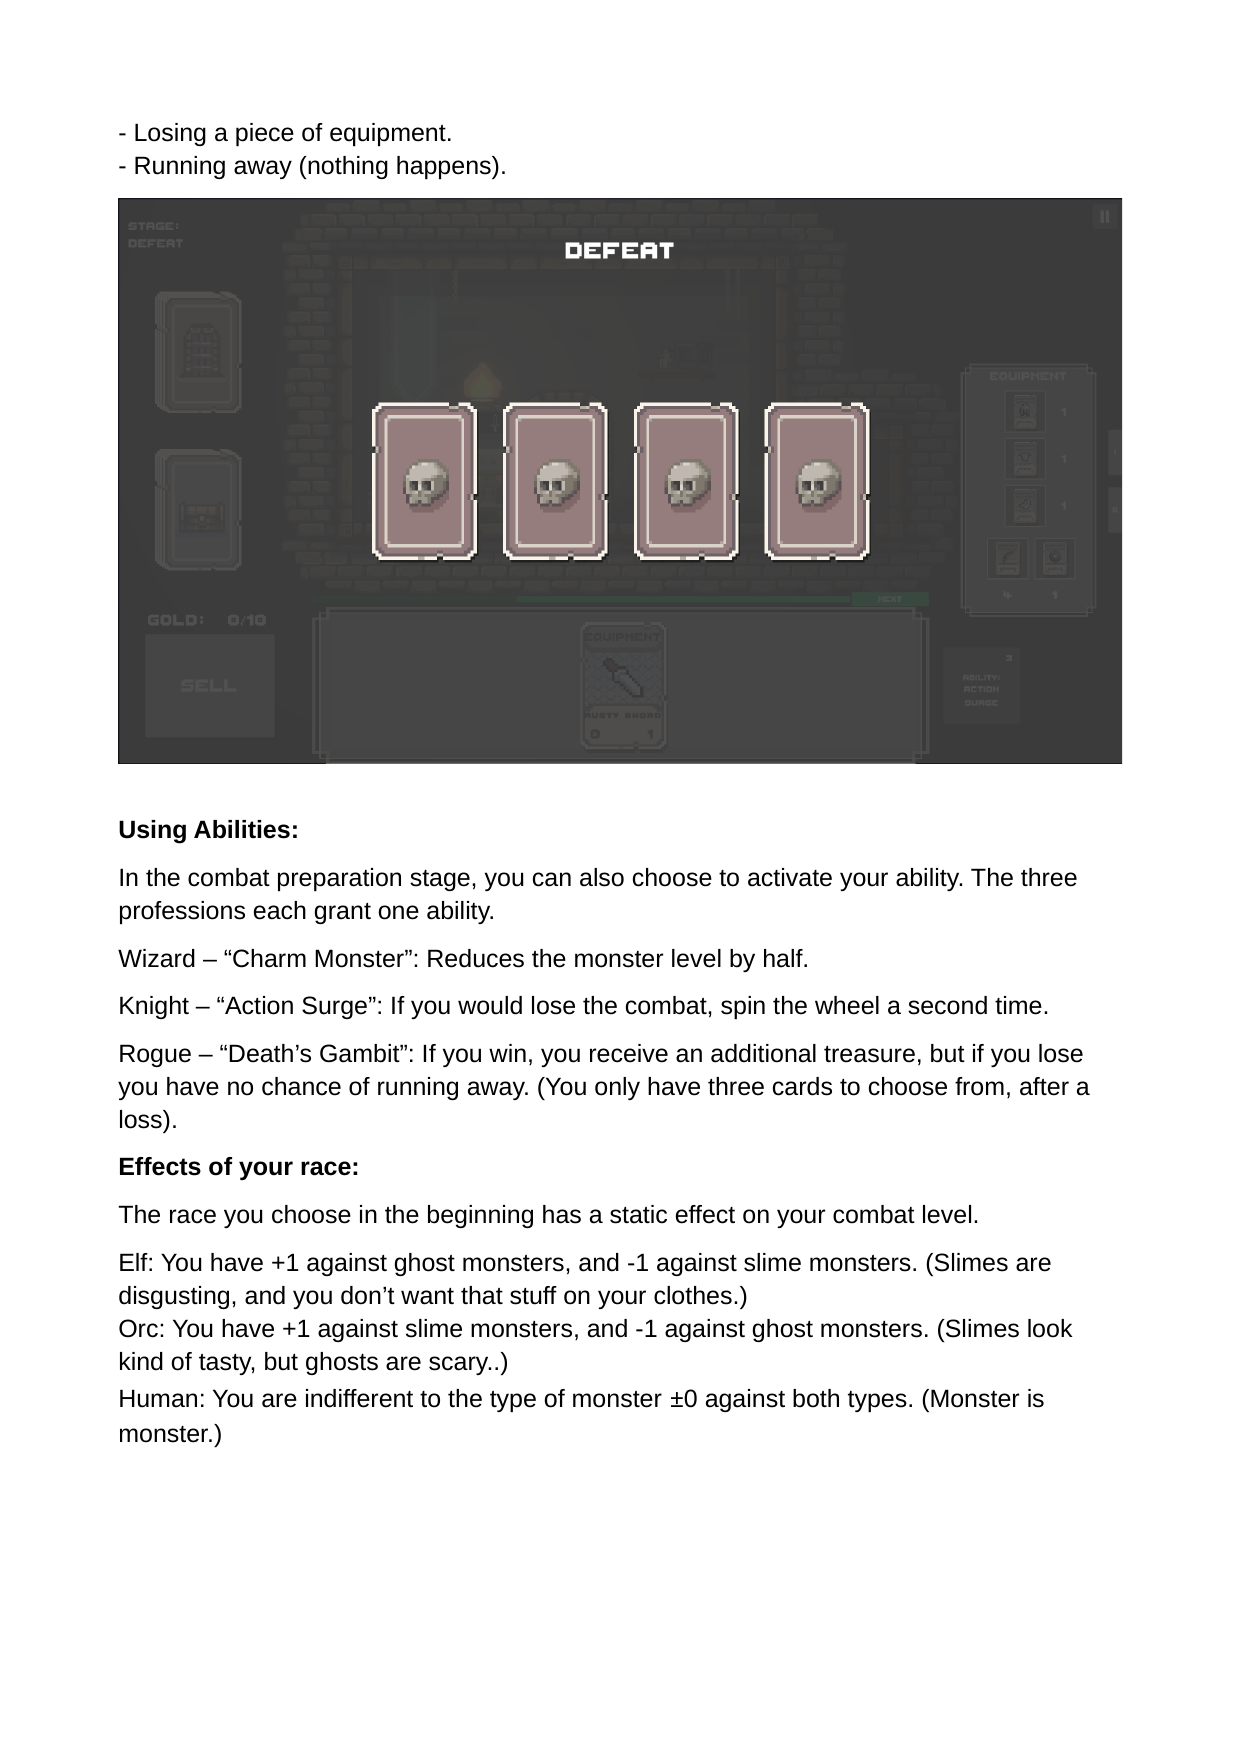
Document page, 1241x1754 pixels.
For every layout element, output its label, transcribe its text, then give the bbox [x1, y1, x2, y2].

text Elf: You have +1 against ghost monsters, and -1 against slime monsters. (Slimes are disgusting, and you don’t want that stuff on your clothes.) Orc: You have +1 against slime monsters, and -1 against ghost monsters. (Slimes look kind of tasty, but ghosts are scary..) Human: You are indifferent to the type of monster ±0 against both types. (Monster is monster.) [118, 1248, 1122, 1448]
picture [118, 198, 1123, 764]
text Rogue – “Death’s Gambit”: If you win, you receive an additional treasure, but if you lose you have no chance of running away. (You only have three cards to choose from, after a loss). [118, 1039, 1122, 1133]
text Effects of your race: [118, 1152, 1122, 1181]
text Knight – “Action Surge”: If you would lose the combat, spin the wheel a second time. [118, 991, 1122, 1020]
text Using Abilities: [118, 815, 1122, 844]
text In the combat preparation stage, you can also choose to activate your ability. The three professions each grant one ability. [118, 863, 1122, 925]
text The race you choose in the beginning has a static effect on your combat level. [118, 1200, 1122, 1229]
text Wizard – “Charm Monster”: Reduces the monster level by half. [118, 943, 1122, 972]
text - Losing a piece of equipment. - Running away (nothing happens). [118, 118, 1122, 180]
